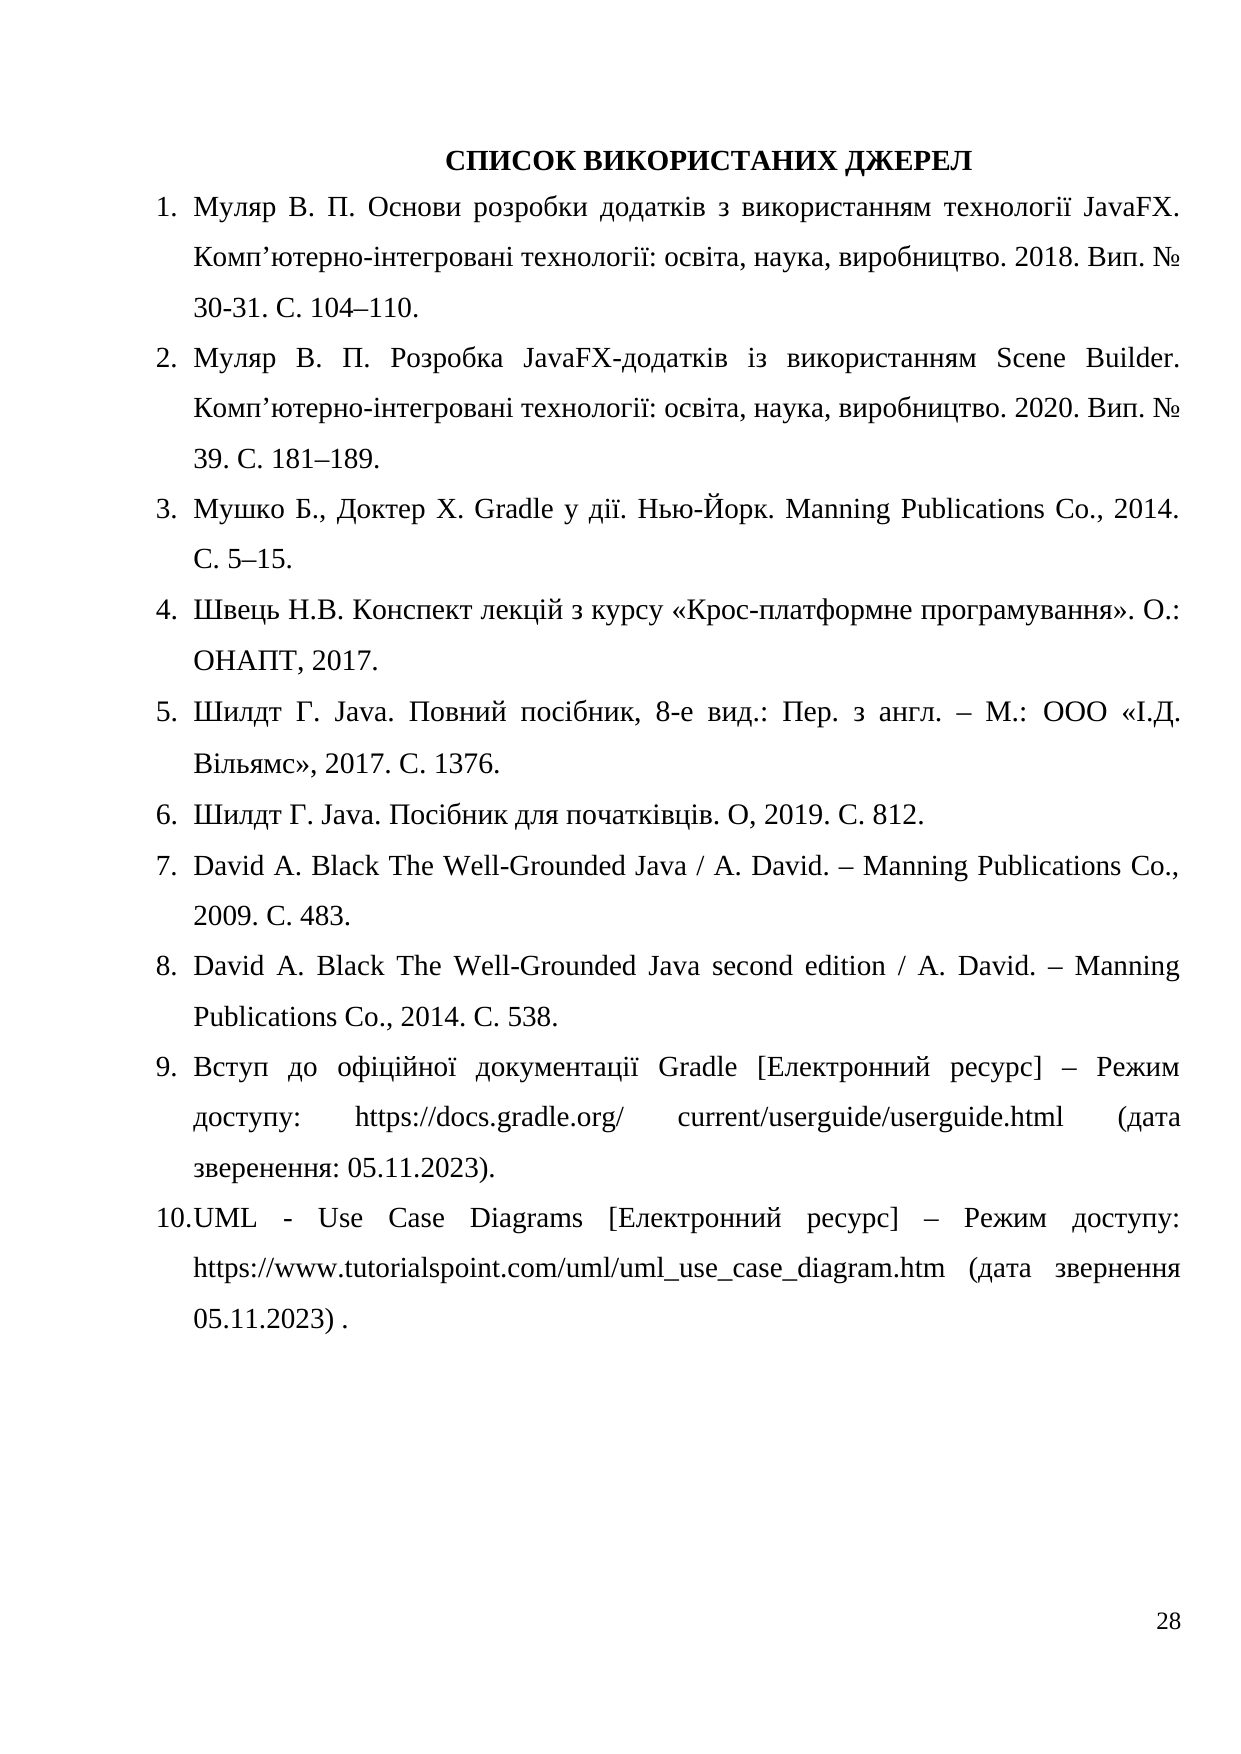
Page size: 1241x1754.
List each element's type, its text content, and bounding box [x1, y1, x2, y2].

list Шилдт Г. Java. Посібник для початківців. О, 2019. С. 812. [156, 797, 1181, 831]
list Шилдт Г. Java. Повний посібник, 8-е вид.: Пер. з англ. – М.: ООО «І.Д. Вільямс», 2017. С. 1376. [156, 694, 1181, 779]
subtitle СПИСОК ВИКОРИСТАНИХ ДЖЕРЕЛ [118, 143, 1181, 177]
list Швець Н.В. Конспект лекцій з курсу «Крос-платформне програмування». О.: ОНАПТ, 2017. [156, 592, 1181, 677]
list Муляр В. П. Розробка JavaFX-додатків із використанням Scene Builder. Комп’ютерно-інтегровані технології: освіта, наука, виробництво. 2020. Вип. № 39. С. 181–189. [156, 340, 1181, 474]
list David A. Black The Well-Grounded Java second edition / A. David. – Manning Publications Co., 2014. С. 538. [156, 948, 1181, 1032]
list David A. Black The Well-Grounded Java / A. David. – Manning Publications Co., 2009. С. 483. [156, 848, 1181, 932]
list Вступ до офіційної документації Gradle [Електронний ресурс] – Режим доступу: https://docs.gradle.org/ current/userguide/userguide.html (дата зверенення: 05.11.2023). [156, 1049, 1181, 1183]
list Мушко Б., Доктер Х. Gradle у дії. Нью-Йорк. Manning Publications Co., 2014. С. 5–15. [156, 491, 1181, 575]
list Муляр В. П. Основи розробки додатків з використанням технології JavaFX. Комп’ютерно-інтегровані технології: освіта, наука, виробництво. 2018. Вип. № 30-31. С. 104–110. [156, 189, 1181, 323]
list UML - Use Case Diagrams [Електронний ресурс] – Режим доступу: https://www.tutorialspoint.com/uml/uml_use_case_diagram.htm (дата звернення 05.11.2023) . [156, 1200, 1181, 1334]
